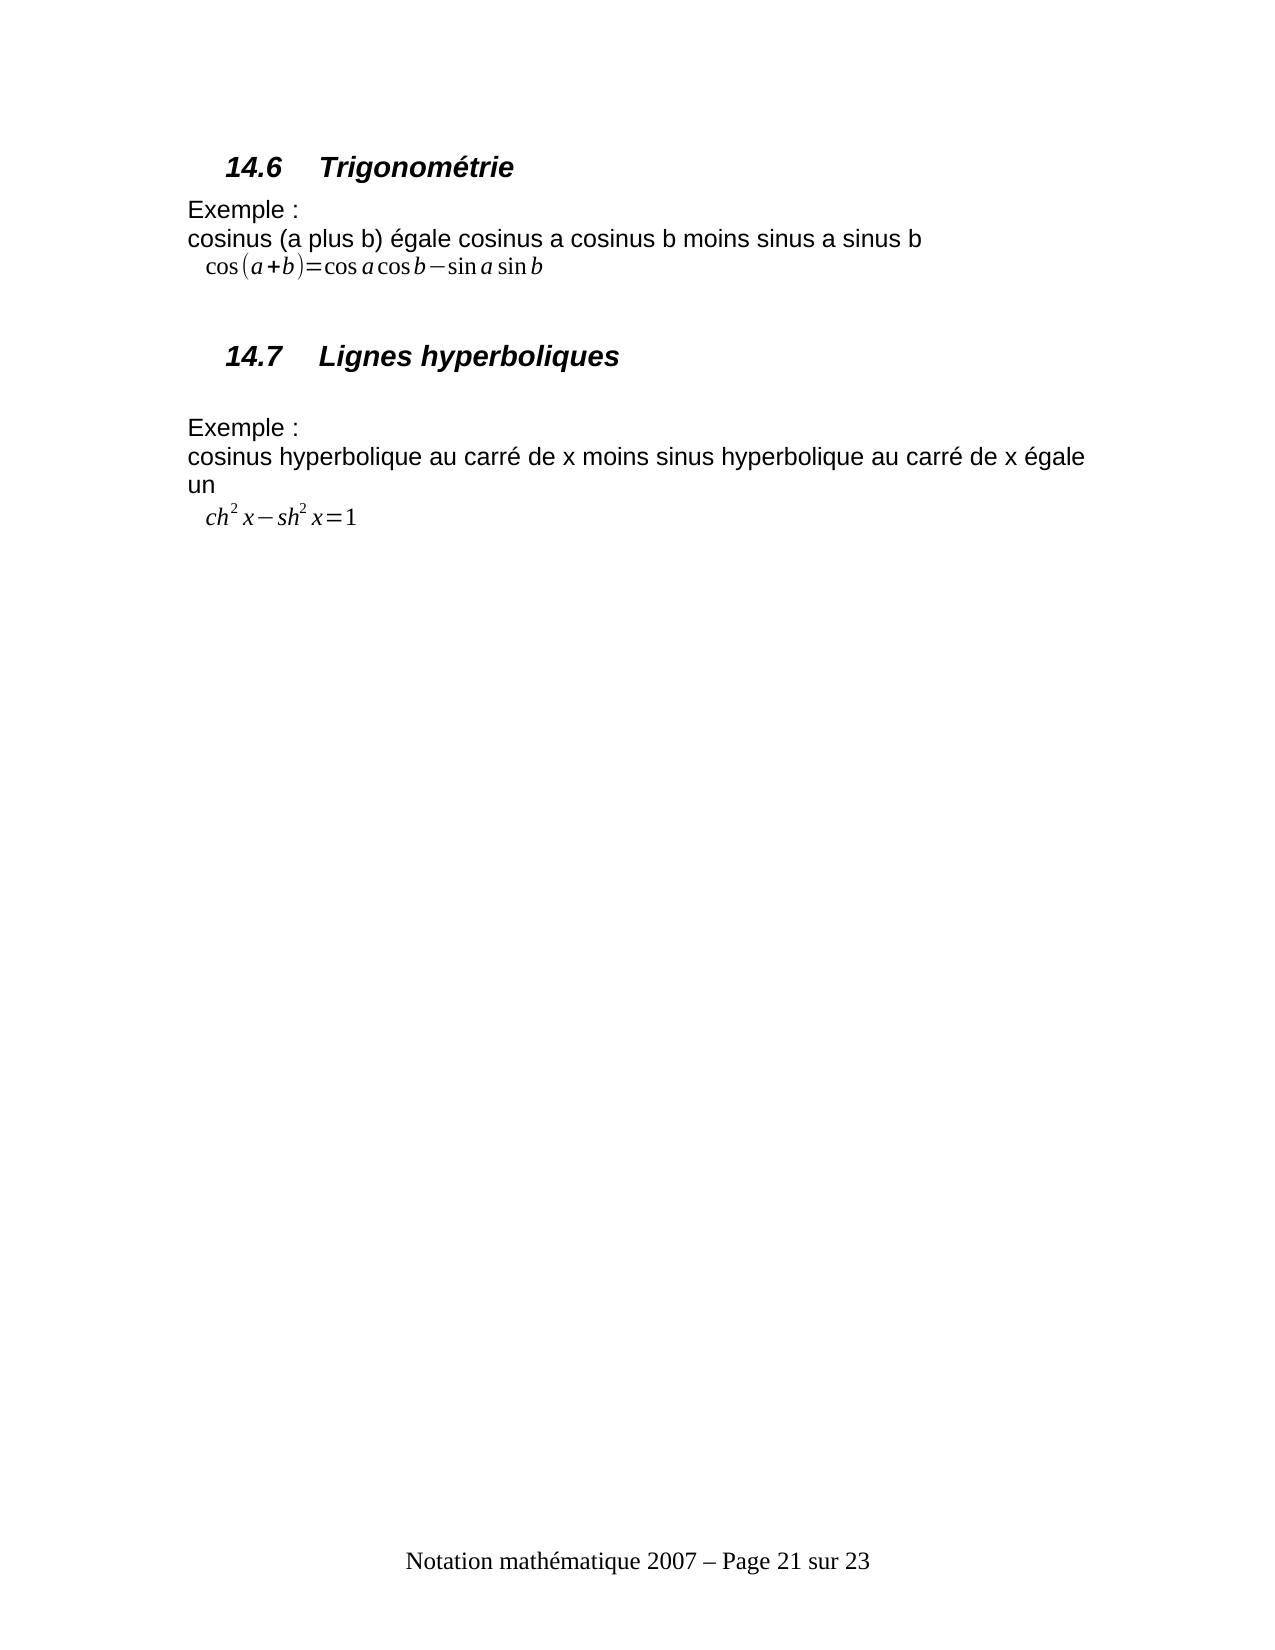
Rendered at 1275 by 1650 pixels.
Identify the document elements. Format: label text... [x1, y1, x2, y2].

text cosinus hyperbolique au carré de x moins sinus hyperbolique au carré de x égale un [187, 442, 1087, 499]
text Exemple : [187, 413, 1087, 442]
subtitle Lignes hyperboliques [217, 339, 1087, 372]
text cosinus (a plus b) égale cosinus a cosinus b moins sinus a sinus b [187, 224, 1087, 253]
text Exemple : [187, 195, 1087, 224]
subtitle Trigonométrie [217, 150, 1087, 183]
